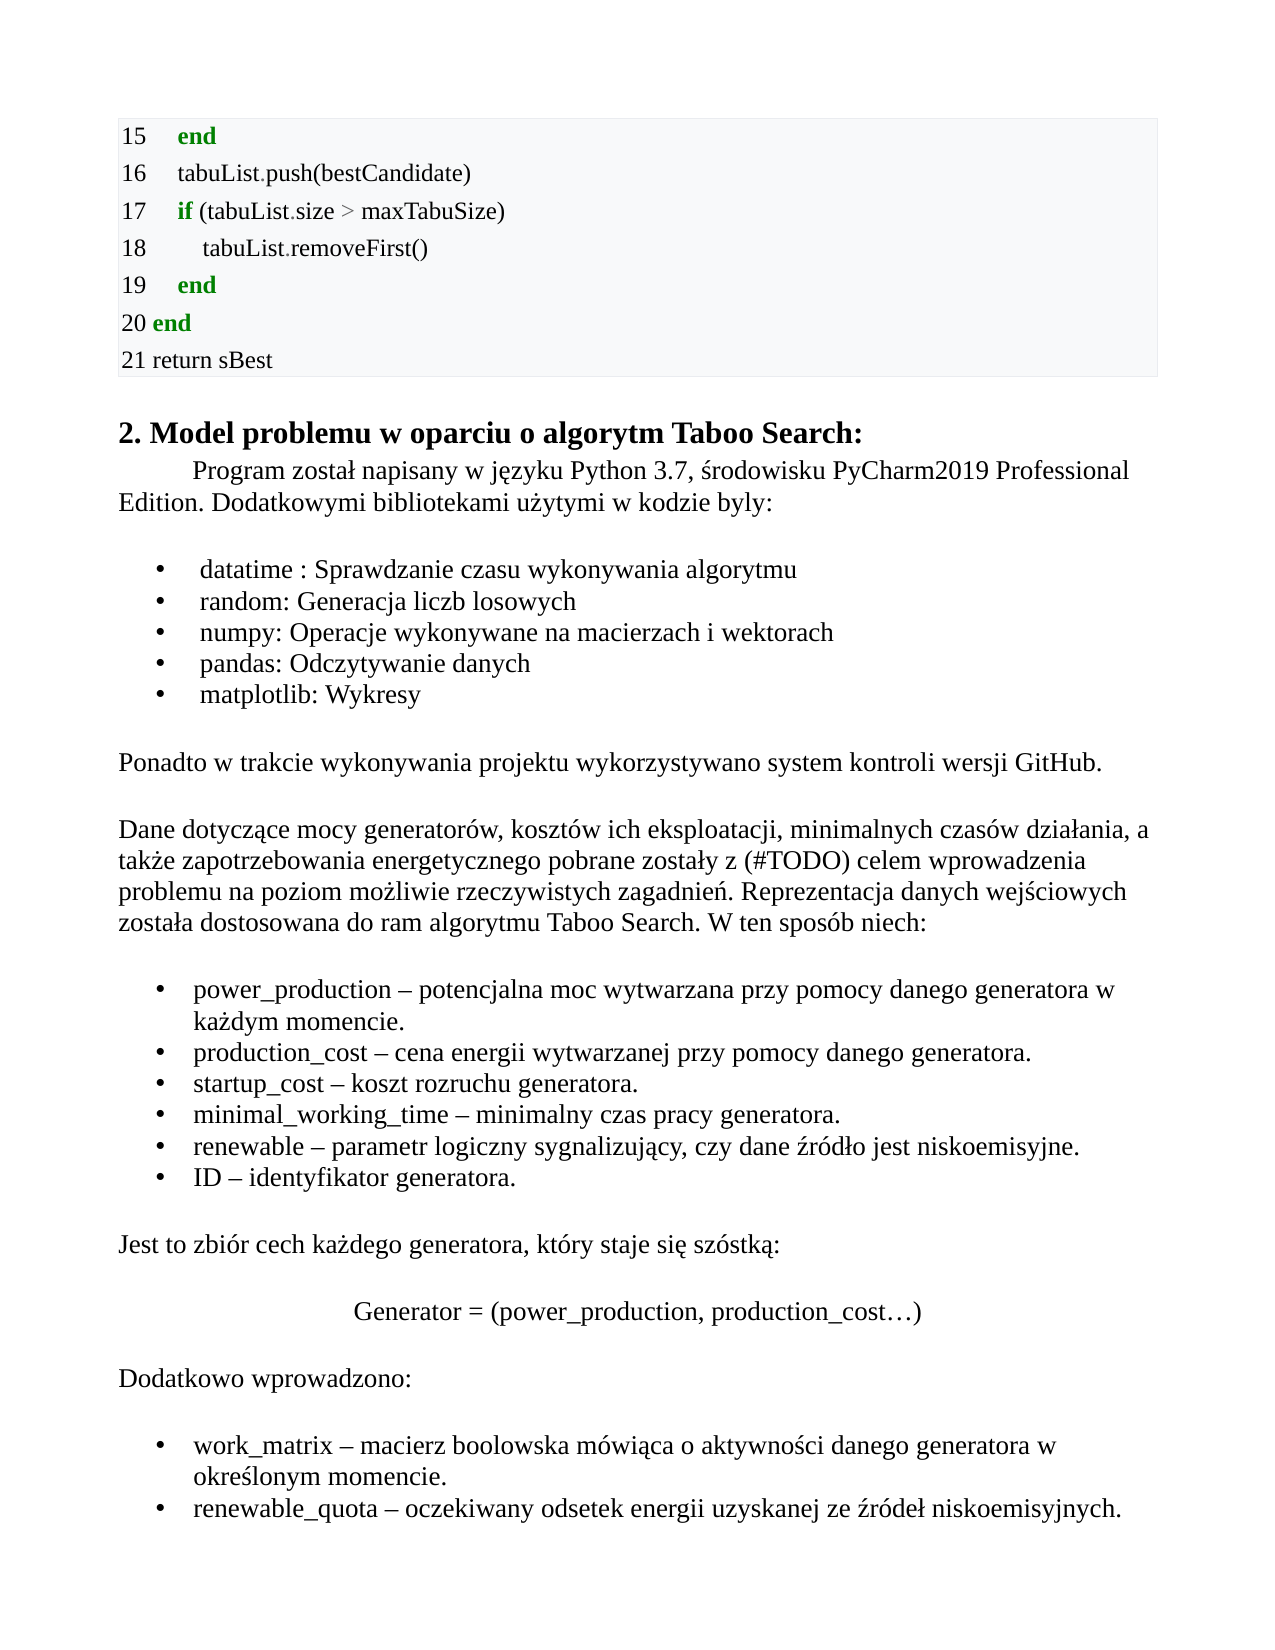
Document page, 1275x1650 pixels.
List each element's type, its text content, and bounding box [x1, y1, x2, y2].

list production_cost – cena energii wytwarzanej przy pomocy danego generatora. [156, 1036, 1157, 1067]
text 20 end [119, 304, 1157, 336]
text Jest to zbiór cech każdego generatora, który staje się szóstką: [118, 1228, 1157, 1259]
text Program został napisany w języku Python 3.7, środowisku PyCharm2019 Professional Edition. Dodatkowymi bibliotekami użytymi w kodzie byly: [118, 451, 1157, 518]
list datatime : Sprawdzanie czasu wykonywania algorytmu [156, 554, 1157, 585]
list matplotlib: Wykresy [156, 679, 1157, 710]
list startup_cost – koszt rozruchu generatora. [156, 1067, 1157, 1098]
text Ponadto w trakcie wykonywania projektu wykorzystywano system kontroli wersji GitHub. [118, 746, 1157, 777]
list numpy: Operacje wykonywane na macierzach i wektorach [156, 616, 1157, 647]
text 17 if (tabuList.size > maxTabuSize) [119, 193, 1157, 224]
list minimal_working_time – minimalny czas pracy generatora. [156, 1098, 1157, 1129]
text 16 tabuList.push(bestCandidate) [119, 155, 1157, 187]
list power_production – potencjalna moc wytwarzana przy pomocy danego generatora w każdym momencie. [156, 973, 1157, 1036]
text Generator = (power_production, production_cost…) [118, 1295, 1157, 1326]
list ID – identyfikator generatora. [156, 1161, 1157, 1192]
text 19 end [119, 267, 1157, 299]
text 21 return sBest [119, 342, 1157, 376]
list work_matrix – macierz boolowska mówiąca o aktywności danego generatora w określonym momencie. [156, 1429, 1157, 1492]
text 2. Model problemu w oparciu o algorytm Taboo Search: [118, 415, 1157, 451]
list renewable – parametr logiczny sygnalizujący, czy dane źródło jest niskoemisyjne. [156, 1129, 1157, 1161]
list renewable_quota – oczekiwany odsetek energii uzyskanej ze źródeł niskoemisyjnych. [156, 1492, 1157, 1523]
list random: Generacja liczb losowych [156, 585, 1157, 616]
text 15 end [119, 119, 1157, 150]
list pandas: Odczytywanie danych [156, 647, 1157, 679]
text Dodatkowo wprowadzono: [118, 1362, 1157, 1393]
text 18 tabuList.removeFirst() [119, 230, 1157, 262]
text Dane dotyczące mocy generatorów, kosztów ich eksploatacji, minimalnych czasów działania, a także zapotrzebowania energetycznego pobrane zostały z (#TODO) celem wprowadzenia problemu na poziom możliwie rzeczywistych zagadnień. Reprezentacja danych wejściowych została dostosowana do ram algorytmu Taboo Search. W ten sposób niech: [118, 813, 1157, 937]
